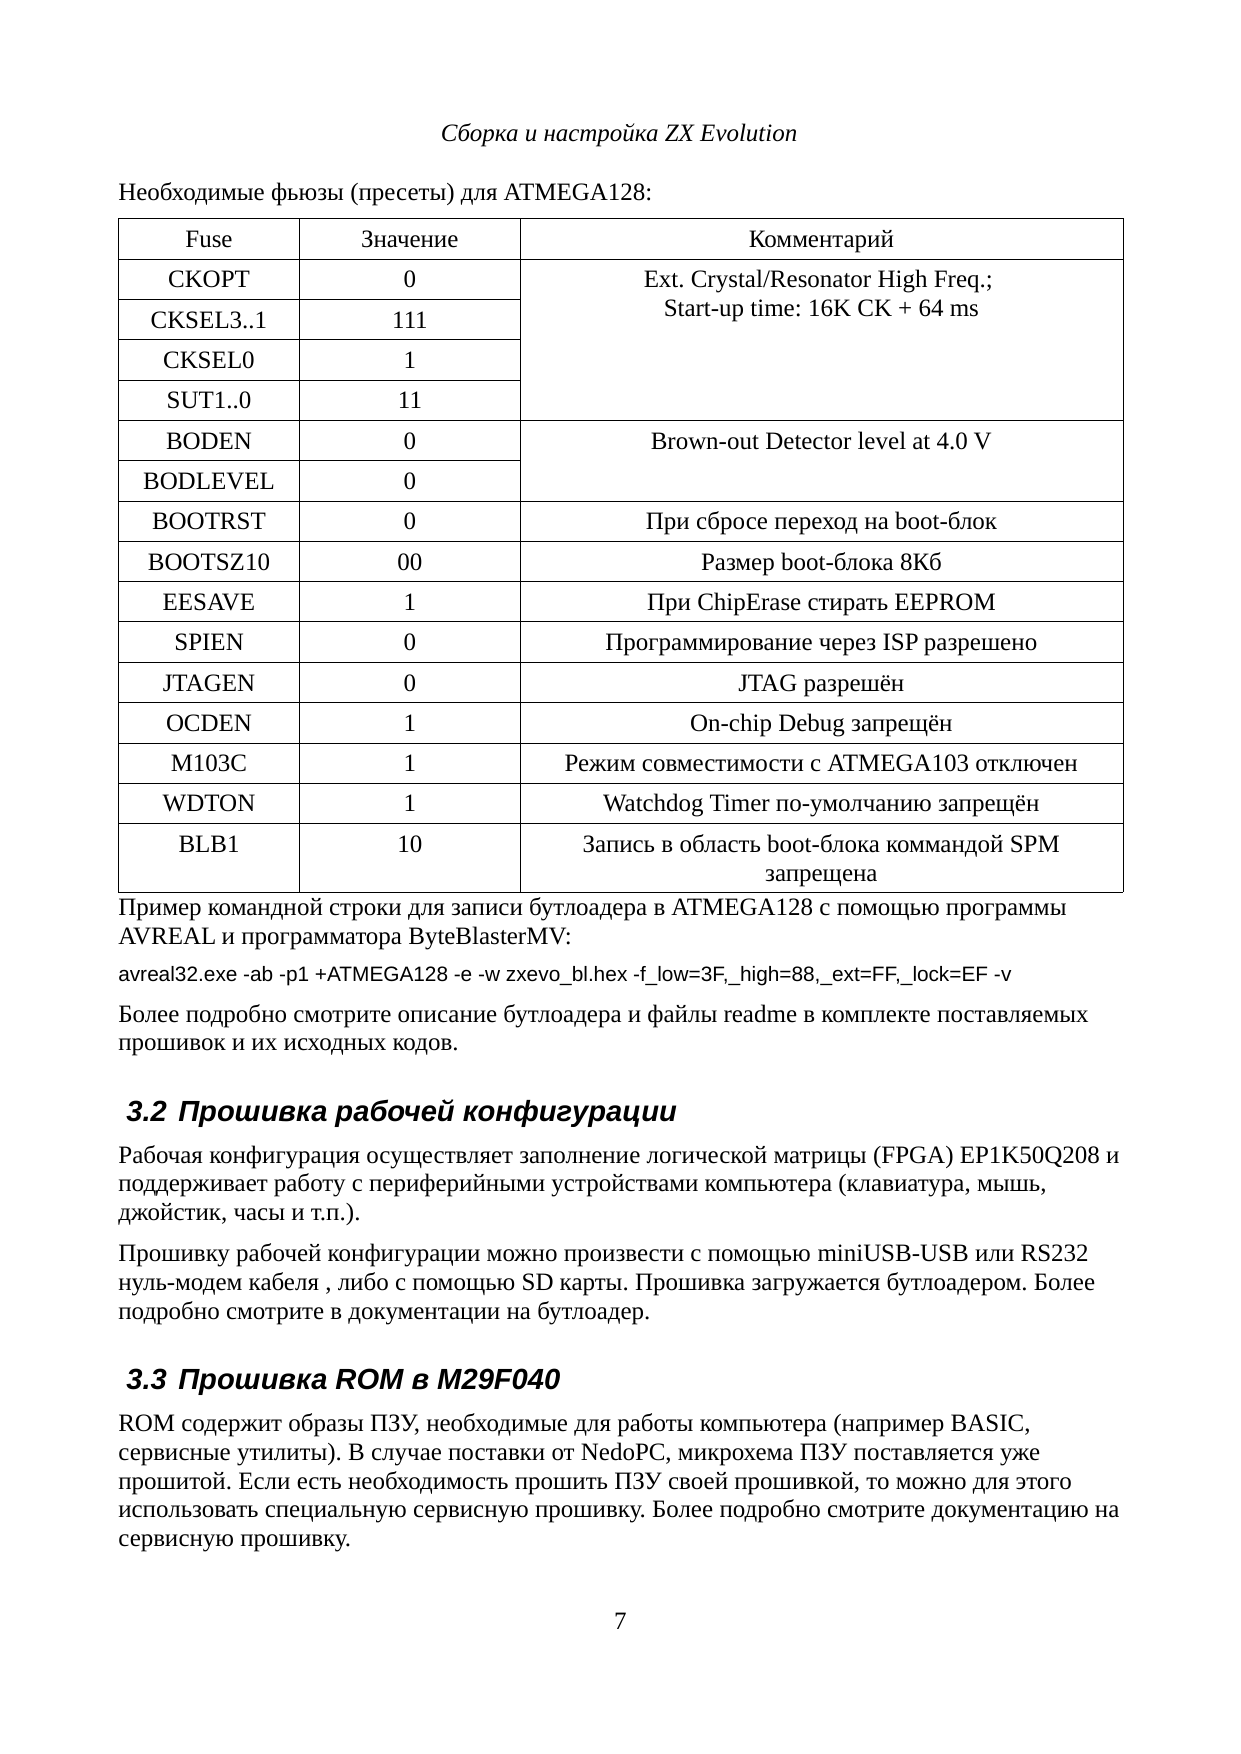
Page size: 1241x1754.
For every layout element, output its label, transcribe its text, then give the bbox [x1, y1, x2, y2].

table_cell 0 [300, 502, 520, 541]
table_cell BLB1 [119, 824, 299, 892]
table_cell 0 [300, 421, 520, 460]
text Рабочая конфигурация осуществляет заполнение логической матрицы (FPGA) EP1K50Q208 и поддерживает работу с периферийными устройствами компьютера (клавиатура, мышь, джойстик, часы и т.п.). [118, 1140, 1122, 1226]
table_cell При ChipErase стирать EEPROM [521, 582, 1123, 621]
table_cell 1 [300, 340, 520, 379]
table_header Комментарий [521, 219, 1123, 259]
table_cell BOOTRST [119, 502, 299, 541]
table_cell CKOPT [119, 260, 299, 299]
table_cell Brown-out Detector level at 4.0 V [521, 421, 1123, 501]
table_header Fuse [119, 219, 299, 259]
table_cell 0 [300, 663, 520, 702]
table_cell 0 [300, 260, 520, 299]
table_cell Размер boot-блока 8Кб [521, 542, 1123, 581]
table_cell Ext. Crystal/Resonator High Freq.; Start-up time: 16K CK + 64 ms [521, 260, 1123, 420]
table_cell WDTON [119, 784, 299, 823]
table_cell 1 [300, 703, 520, 742]
table_cell CKSEL3..1 [119, 300, 299, 339]
text Прошивку рабочей конфигурации можно произвести с помощью miniUSB-USB или RS232 нуль-модем кабеля , либо с помощью SD карты. Прошивка загружается бутлоадером. Более подробно смотрите в документации на бутлоадер. [118, 1238, 1122, 1325]
table_cell Режим совместимости с ATMEGA103 отключен [521, 744, 1123, 783]
table_cell 0 [300, 622, 520, 662]
table_cell 11 [300, 381, 520, 420]
table_header Значение [300, 219, 520, 259]
table_cell SUT1..0 [119, 381, 299, 420]
table_cell SPIEN [119, 622, 299, 662]
table_cell 10 [300, 824, 520, 892]
table_cell CKSEL0 [119, 340, 299, 379]
table_cell При сбросе переход на boot-блок [521, 502, 1123, 541]
table_cell 1 [300, 744, 520, 783]
subtitle Прошивка рабочей конфигурации [118, 1094, 1122, 1127]
table_cell BOOTSZ10 [119, 542, 299, 581]
text Пример командной строки для записи бутлоадера в ATMEGA128 с помощью программы AVREAL и программатора ByteBlasterMV: [118, 893, 1122, 950]
table_cell OCDEN [119, 703, 299, 742]
table_cell Программирование через ISP разрешено [521, 622, 1123, 662]
table_cell Watchdog Timer по-умолчанию запрещён [521, 784, 1123, 823]
subtitle Прошивка ROM в M29F040 [118, 1362, 1122, 1396]
text ROM содержит образы ПЗУ, необходимые для работы компьютера (например BASIC, сервисные утилиты). В случае поставки от NedoPC, микрохема ПЗУ поставляется уже прошитой. Если есть необходимость прошить ПЗУ своей прошивкой, то можно для этого использовать специальную сервисную прошивку. Более подробно смотрите документацию на сервисную прошивку. [118, 1408, 1122, 1552]
table_cell JTAG разрешён [521, 663, 1123, 702]
text avreal32.exe -ab -p1 +ATMEGA128 -e -w zxevo_bl.hex -f_low=3F,_high=88,_ext=FF,_lock=EF -v [118, 962, 1122, 986]
text Необходимые фьюзы (пресеты) для ATMEGA128: [118, 177, 1122, 206]
table_cell 0 [300, 461, 520, 501]
table_cell 1 [300, 784, 520, 823]
table_cell BODLEVEL [119, 461, 299, 501]
table_cell JTAGEN [119, 663, 299, 702]
table_cell 111 [300, 300, 520, 339]
table_cell Запись в область boot-блока коммандой SPM запрещена [521, 824, 1123, 892]
table_cell 1 [300, 582, 520, 621]
table_cell EESAVE [119, 582, 299, 621]
table_cell 00 [300, 542, 520, 581]
table_cell On-chip Debug запрещён [521, 703, 1123, 742]
table_cell BODEN [119, 421, 299, 460]
text Более подробно смотрите описание бутлоадера и файлы readme в комплекте поставляемых прошивок и их исходных кодов. [118, 999, 1122, 1056]
table_cell M103C [119, 744, 299, 783]
